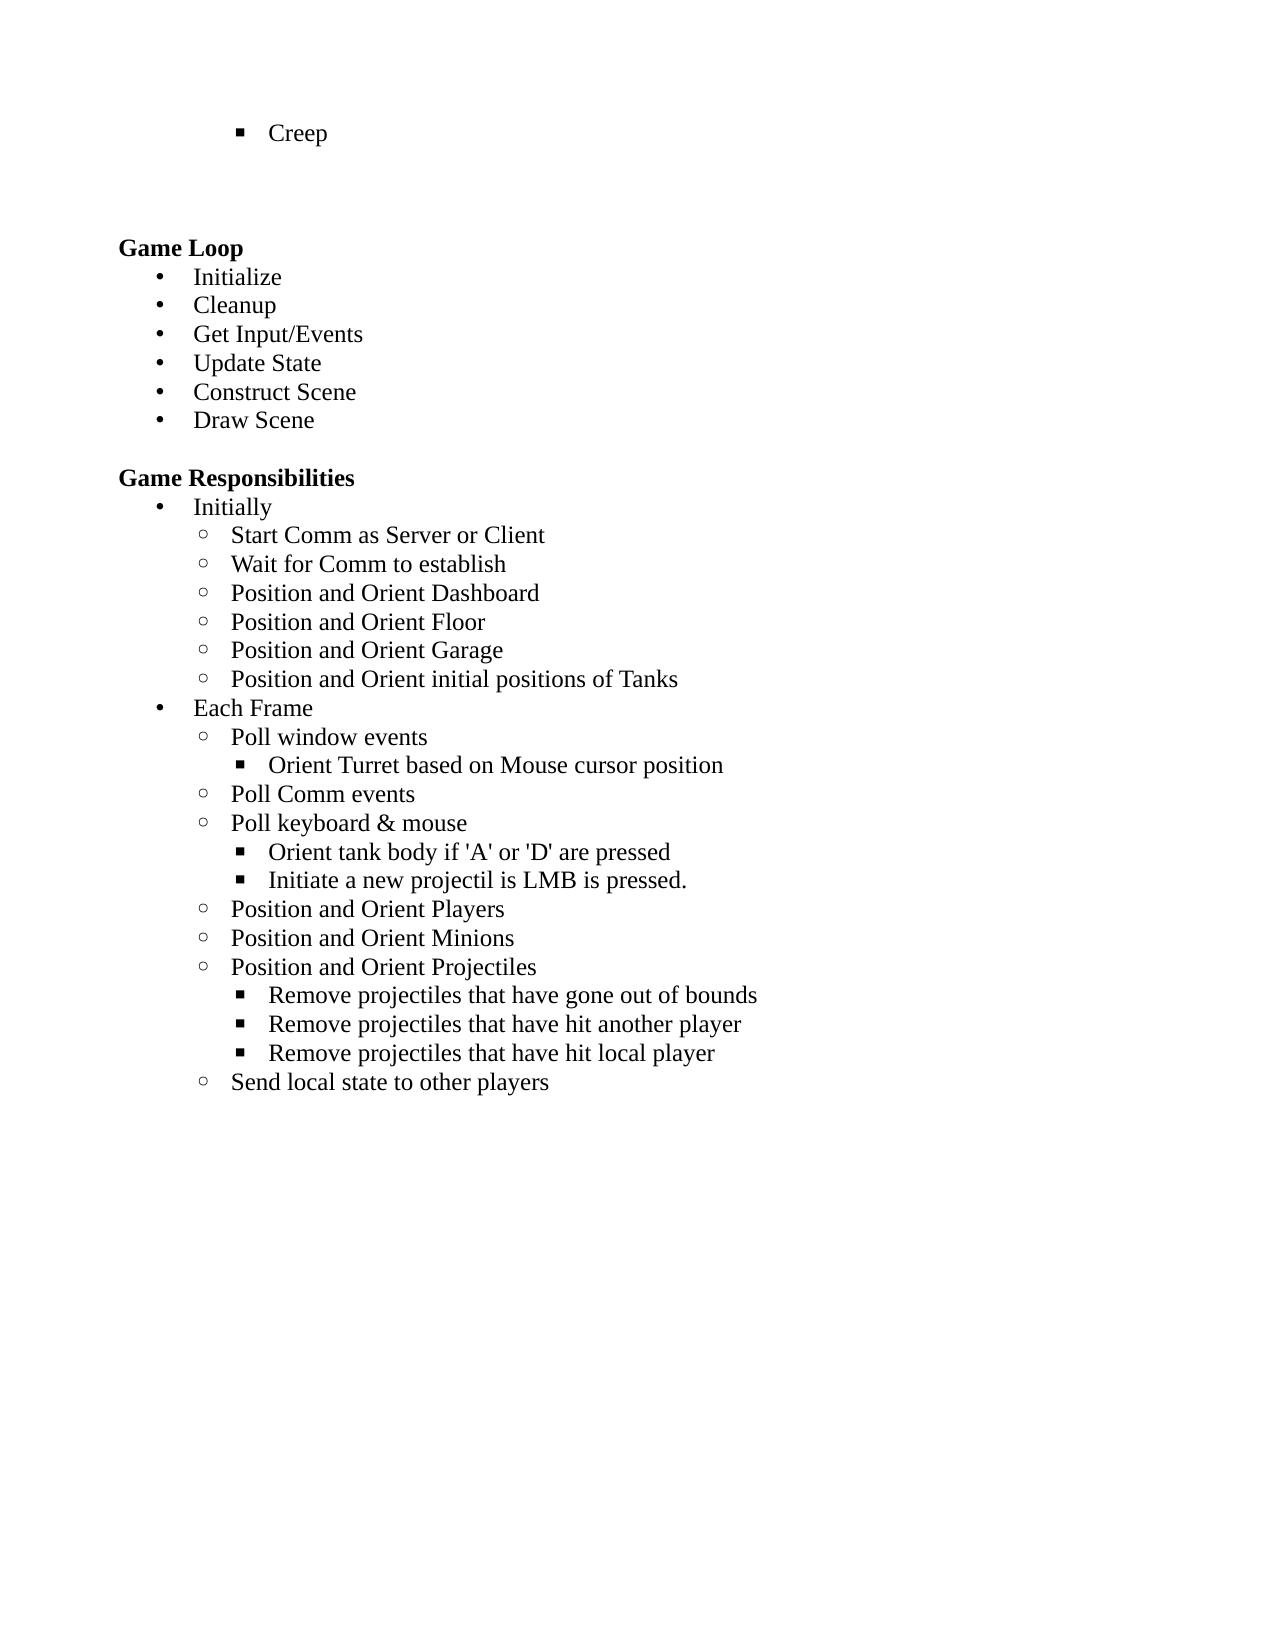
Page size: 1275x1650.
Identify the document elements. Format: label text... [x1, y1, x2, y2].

list Position and Orient Projectiles [193, 952, 1157, 981]
list Position and Orient Dashboard [193, 578, 1157, 607]
list Poll Comm events [193, 779, 1157, 808]
list Cleanup [156, 291, 1157, 319]
list Construct Scene [156, 377, 1157, 406]
list Poll keyboard & mouse [193, 808, 1157, 837]
list Orient tank body if 'A' or 'D' are pressed [231, 837, 1157, 866]
list Position and Orient Minions [193, 923, 1157, 952]
list Draw Scene [156, 406, 1157, 434]
list Start Comm as Server or Client [193, 521, 1157, 549]
list Remove projectiles that have gone out of bounds [231, 981, 1157, 1009]
list Position and Orient Players [193, 894, 1157, 923]
list Remove projectiles that have hit local player [231, 1038, 1157, 1067]
list Position and Orient Floor [193, 607, 1157, 636]
list Orient Turret based on Mouse cursor position [231, 751, 1157, 779]
list Update State [156, 348, 1157, 377]
list Initialize [156, 262, 1157, 291]
list Remove projectiles that have hit another player [231, 1009, 1157, 1038]
list Position and Orient Garage [193, 636, 1157, 664]
list Each Frame [156, 693, 1157, 722]
list Send local state to other players [193, 1067, 1157, 1096]
text Game Responsibilities [118, 463, 1157, 492]
list Initially [156, 492, 1157, 521]
list Position and Orient initial positions of Tanks [193, 664, 1157, 693]
list Poll window events [193, 722, 1157, 751]
list Get Input/Events [156, 319, 1157, 348]
text Game Loop [118, 233, 1157, 262]
list Wait for Comm to establish [193, 549, 1157, 578]
list Creep [231, 118, 1157, 147]
list Initiate a new projectil is LMB is pressed. [231, 866, 1157, 894]
